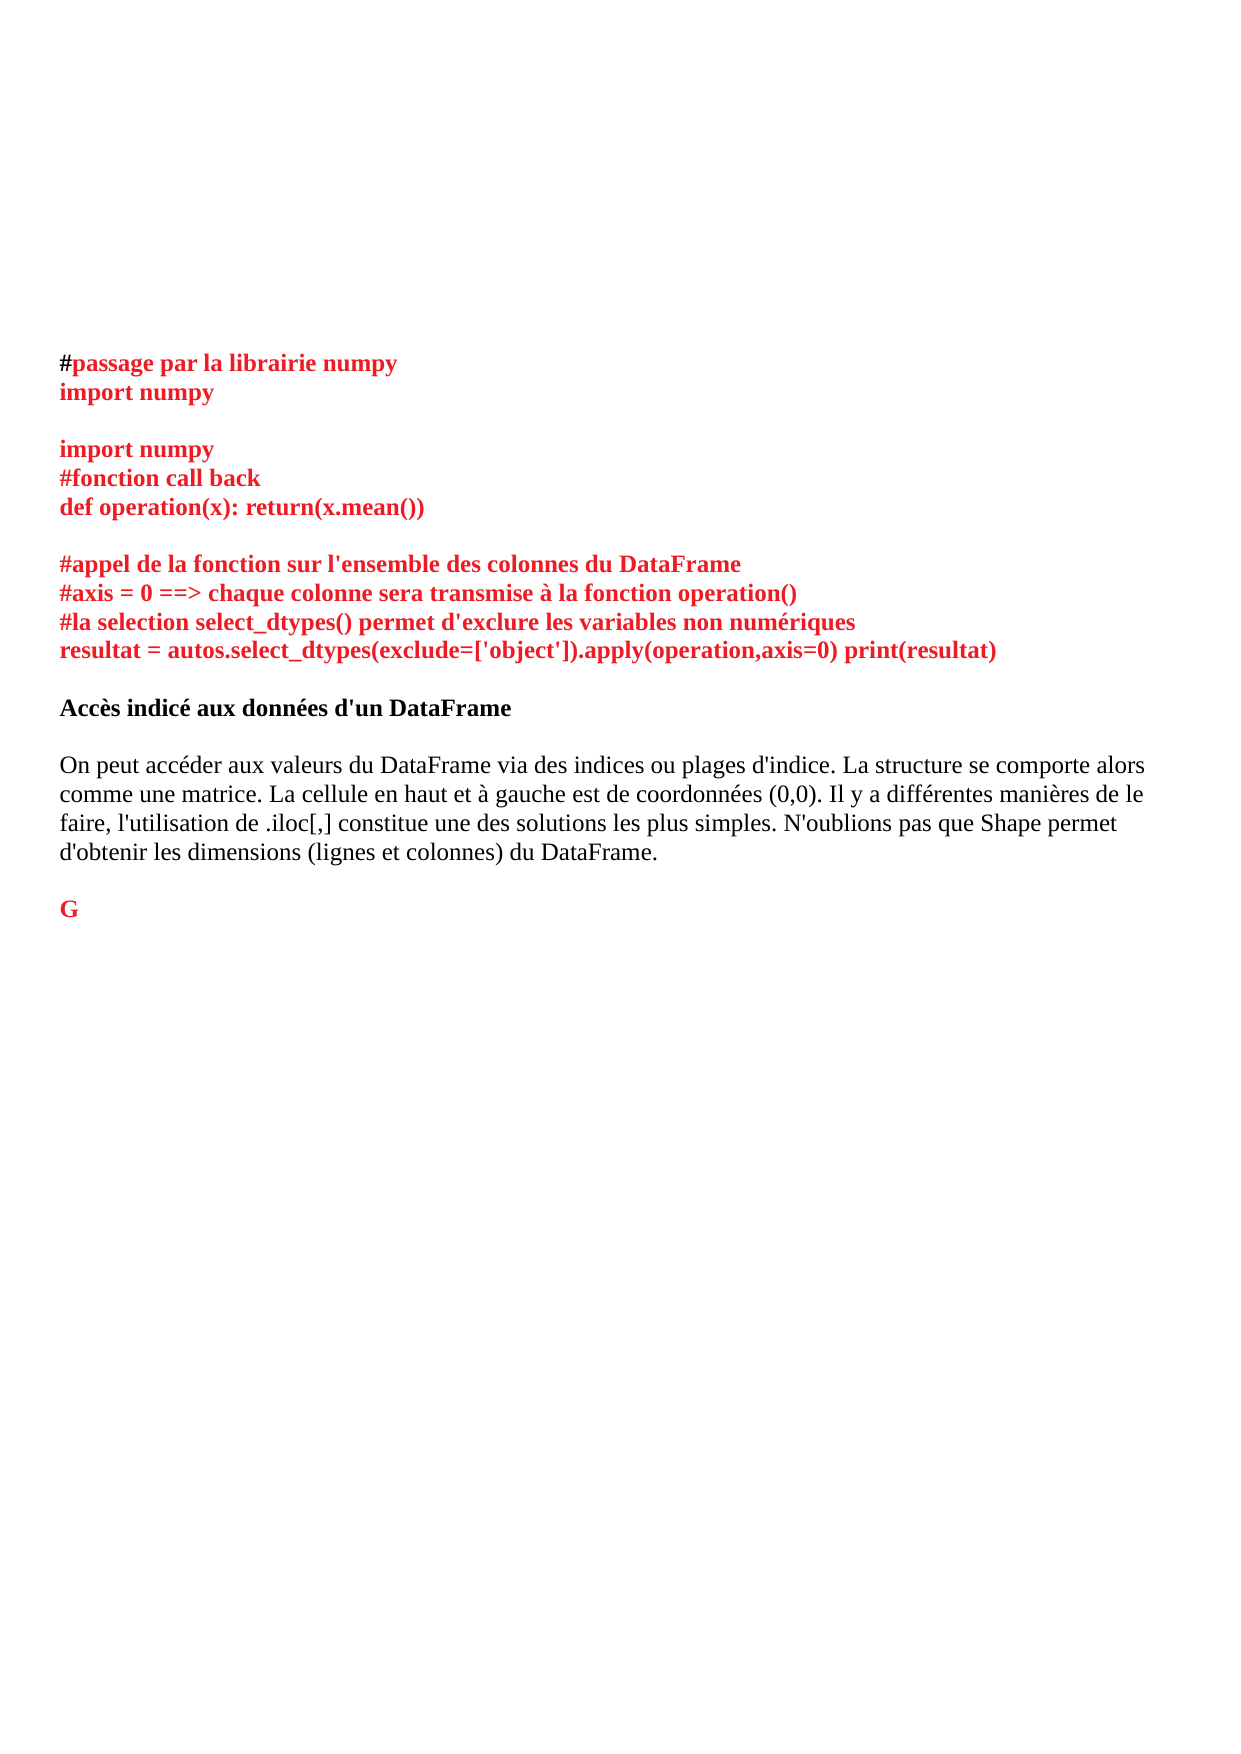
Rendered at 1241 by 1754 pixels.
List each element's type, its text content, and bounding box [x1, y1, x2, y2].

text import numpy [59, 434, 1181, 463]
text #passage par la librairie numpy [59, 348, 1181, 377]
text Accès indicé aux données d'un DataFrame [59, 693, 1181, 722]
text #axis = 0 ==> chaque colonne sera transmise à la fonction operation() [59, 578, 1181, 607]
text #appel de la fonction sur l'ensemble des colonnes du DataFrame [59, 549, 1181, 578]
text G [59, 894, 1181, 923]
text #la selection select_dtypes() permet d'exclure les variables non numériques [59, 607, 1181, 636]
text On peut accéder aux valeurs du DataFrame via des indices ou plages d'indice. La structure se comporte alors comme une matrice. La cellule en haut et à gauche est de coordonnées (0,0). Il y a différentes manières de le faire, l'utilisation de .iloc[,] constitue une des solutions les plus simples. N'oublions pas que Shape permet d'obtenir les dimensions (lignes et colonnes) du DataFrame. [59, 751, 1181, 866]
text import numpy [59, 377, 1181, 406]
text #fonction call back [59, 463, 1181, 492]
text def operation(x): return(x.mean()) [59, 492, 1181, 521]
text resultat = autos.select_dtypes(exclude=['object']).apply(operation,axis=0) print(resultat) [59, 636, 1181, 664]
